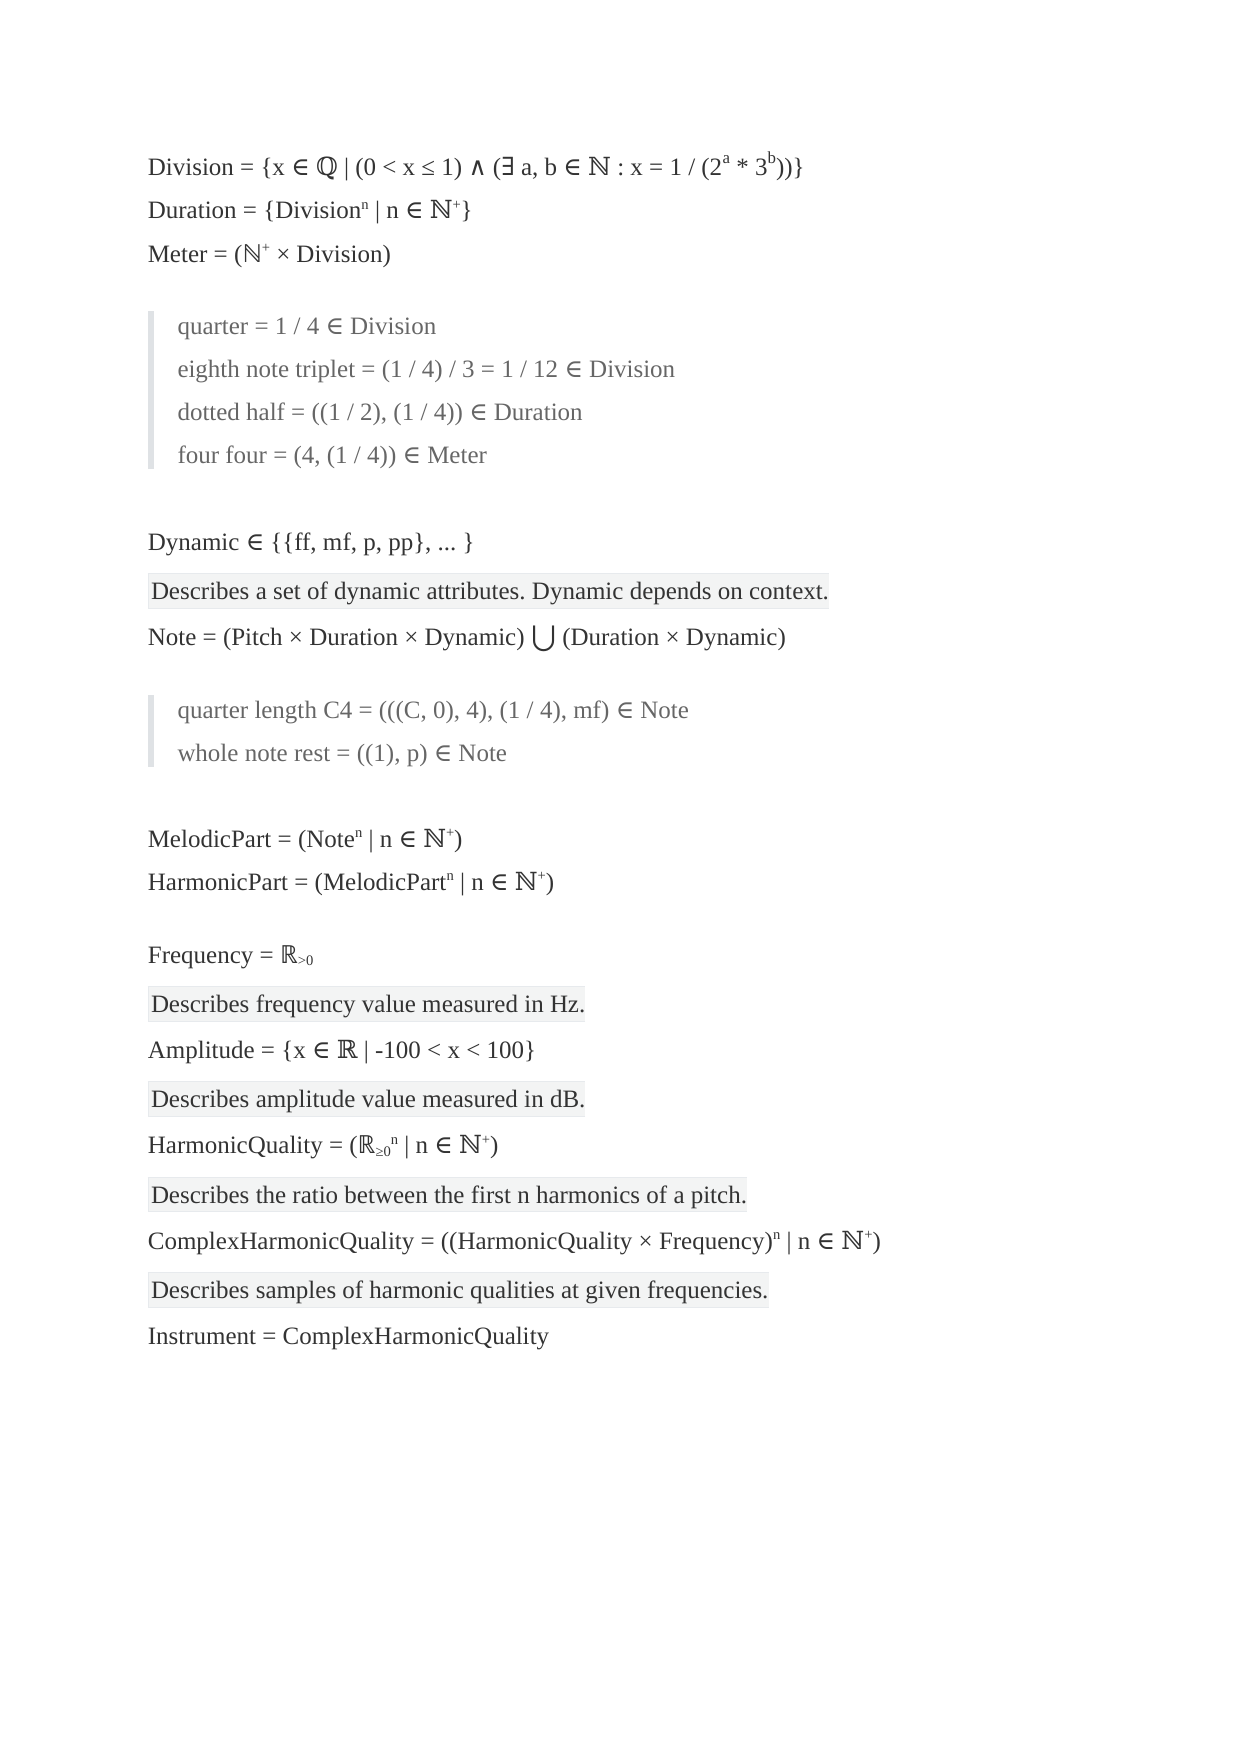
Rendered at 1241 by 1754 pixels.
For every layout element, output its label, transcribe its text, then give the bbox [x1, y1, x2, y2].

text quarter = 1 / 4 ∈ Division eighth note triplet = (1 / 4) / 3 = 1 / 12 ∈ Division dotted half = ((1 / 2), (1 / 4)) ∈ Duration four four = (4, (1 / 4)) ∈ Meter [154, 311, 1033, 469]
text Frequency = ℝ>0 Describes frequency value measured in Hz. Amplitude = {x ∈ ℝ | -100 < x < 100} Describes amplitude value measured in dB. HarmonicQuality = (ℝ≥0n | n ∈ ℕ+) Describes the ratio between the first n harmonics of a pitch. ComplexHarmonicQuality = ((HarmonicQuality × Frequency)n | n ∈ ℕ+) Describes samples of harmonic qualities at given frequencies. Instrument = ComplexHarmonicQuality [148, 940, 1033, 1350]
text MelodicPart = (Noten | n ∈ ℕ+) HarmonicPart = (MelodicPartn | n ∈ ℕ+) [148, 781, 1033, 896]
text Division = {x ∈ ℚ | (0 < x ≤ 1) ∧ (∃ a, b ∈ ℕ : x = 1 / (2a * 3b))} Duration = {Divisionn | n ∈ ℕ+} Meter = (ℕ+ × Division) [148, 148, 1033, 267]
text quarter length C4 = (((C, 0), 4), (1 / 4), mf) ∈ Note whole note rest = ((1), p) ∈ Note [154, 695, 1033, 767]
text Dynamic ∈ {{ff, mf, p, pp}, ... } Describes a set of dynamic attributes. Dynamic depends on context. Note = (Pitch × Duration × Dynamic) ⋃ (Duration × Dynamic) [148, 484, 1033, 651]
